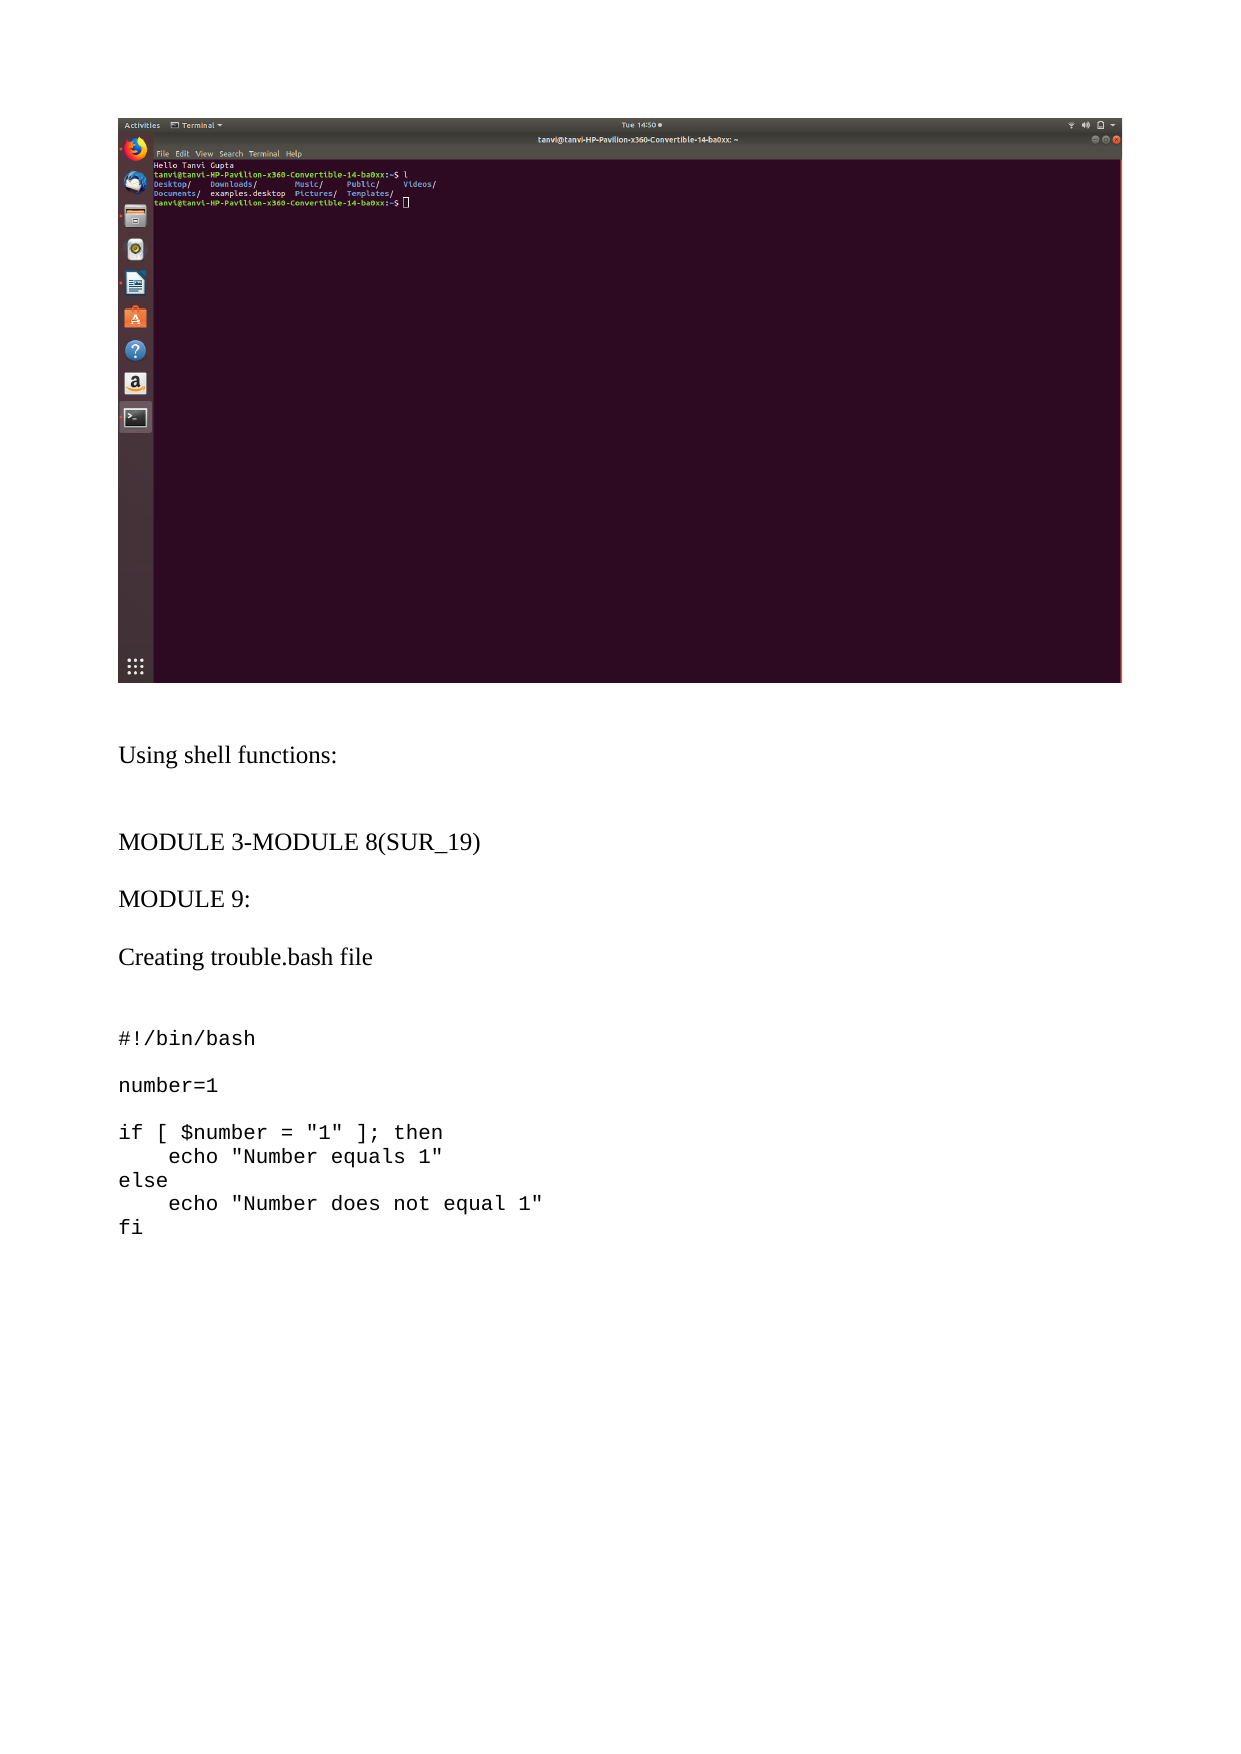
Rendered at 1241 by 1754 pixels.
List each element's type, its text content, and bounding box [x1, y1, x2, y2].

text if [ $number = "1" ]; then [118, 1122, 1122, 1146]
text echo "Number equals 1" [118, 1146, 1122, 1170]
text MODULE 9: [118, 884, 1122, 913]
text else [118, 1170, 1122, 1193]
text echo "Number does not equal 1" [118, 1193, 1122, 1217]
text MODULE 3-MODULE 8(SUR_19) [118, 827, 1122, 855]
text #!/bin/bash [118, 1028, 1122, 1051]
text fi [118, 1217, 1122, 1241]
text Using shell functions: [118, 740, 1122, 769]
picture [118, 118, 1123, 683]
text Creating trouble.bash file [118, 942, 1122, 970]
text number=1 [118, 1075, 1122, 1099]
